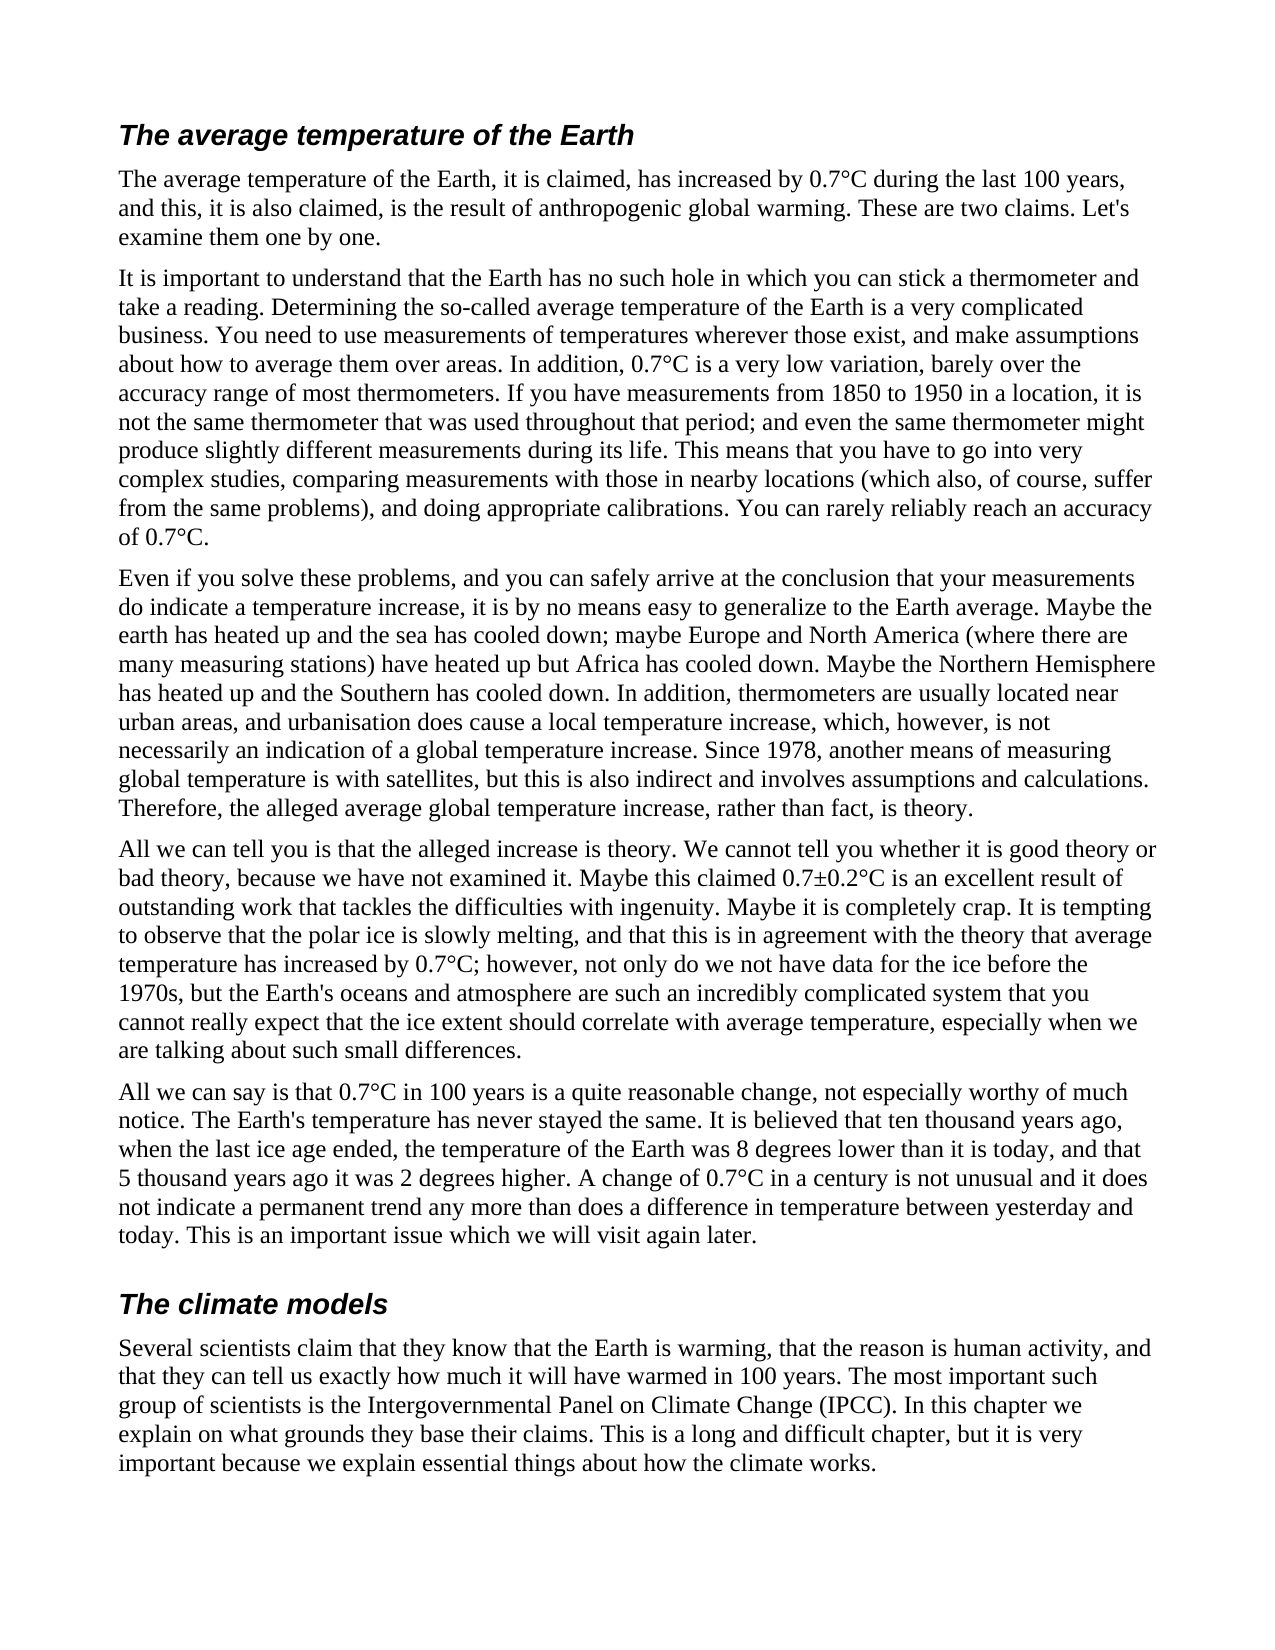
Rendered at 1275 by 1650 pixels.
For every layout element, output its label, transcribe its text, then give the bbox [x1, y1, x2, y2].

text All we can say is that 0.7°C in 100 years is a quite reasonable change, not especially worthy of much notice. The Earth's temperature has never stayed the same. It is believed that ten thousand years ago, when the last ice age ended, the temperature of the Earth was 8 degrees lower than it is today, and that 5 thousand years ago it was 2 degrees higher. A change of 0.7°C in a century is not unusual and it does not indicate a permanent trend any more than does a difference in temperature between yesterday and today. This is an important issue which we will visit again later. [118, 1077, 1157, 1249]
subtitle The average temperature of the Earth [118, 118, 1157, 152]
text It is important to understand that the Earth has no such hole in which you can stick a thermometer and take a reading. Determining the so-called average temperature of the Earth is a very complicated business. You need to use measurements of temperatures wherever those exist, and make assumptions about how to average them over areas. In addition, 0.7°C is a very low variation, barely over the accuracy range of most thermometers. If you have measurements from 1850 to 1950 in a location, it is not the same thermometer that was used throughout that period; and even the same thermometer might produce slightly different measurements during its life. This means that you have to go into very complex studies, comparing measurements with those in nearby locations (which also, of course, suffer from the same problems), and doing appropriate calibrations. You can rarely reliably reach an accuracy of 0.7°C. [118, 263, 1157, 550]
text All we can tell you is that the alleged increase is theory. We cannot tell you whether it is good theory or bad theory, because we have not examined it. Maybe this claimed 0.7±0.2°C is an excellent result of outstanding work that tackles the difficulties with ingenuity. Maybe it is completely crap. It is tempting to observe that the polar ice is slowly melting, and that this is in agreement with the theory that average temperature has increased by 0.7°C; however, not only do we not have data for the ice before the 1970s, but the Earth's oceans and atmosphere are such an incredibly complicated system that you cannot really expect that the ice extent should correlate with average temperature, especially when we are talking about such small differences. [118, 834, 1157, 1064]
text The average temperature of the Earth, it is claimed, has increased by 0.7°C during the last 100 years, and this, it is also claimed, is the result of anthropogenic global warming. These are two claims. Let's examine them one by one. [118, 164, 1157, 250]
text Several scientists claim that they know that the Earth is warming, that the reason is human activity, and that they can tell us exactly how much it will have warmed in 100 years. The most important such group of scientists is the Intergovernmental Panel on Climate Change (IPCC). In this chapter we explain on what grounds they base their claims. This is a long and difficult chapter, but it is very important because we explain essential things about how the climate works. [118, 1333, 1157, 1476]
subtitle The climate models [118, 1287, 1157, 1320]
text Even if you solve these problems, and you can safely arrive at the conclusion that your measurements do indicate a temperature increase, it is by no means easy to generalize to the Earth average. Maybe the earth has heated up and the sea has cooled down; maybe Europe and North America (where there are many measuring stations) have heated up but Africa has cooled down. Maybe the Northern Hemisphere has heated up and the Southern has cooled down. In addition, thermometers are usually located near urban areas, and urbanisation does cause a local temperature increase, which, however, is not necessarily an indication of a global temperature increase. Since 1978, another means of measuring global temperature is with satellites, but this is also indirect and involves assumptions and calculations. Therefore, the alleged average global temperature increase, rather than fact, is theory. [118, 563, 1157, 822]
